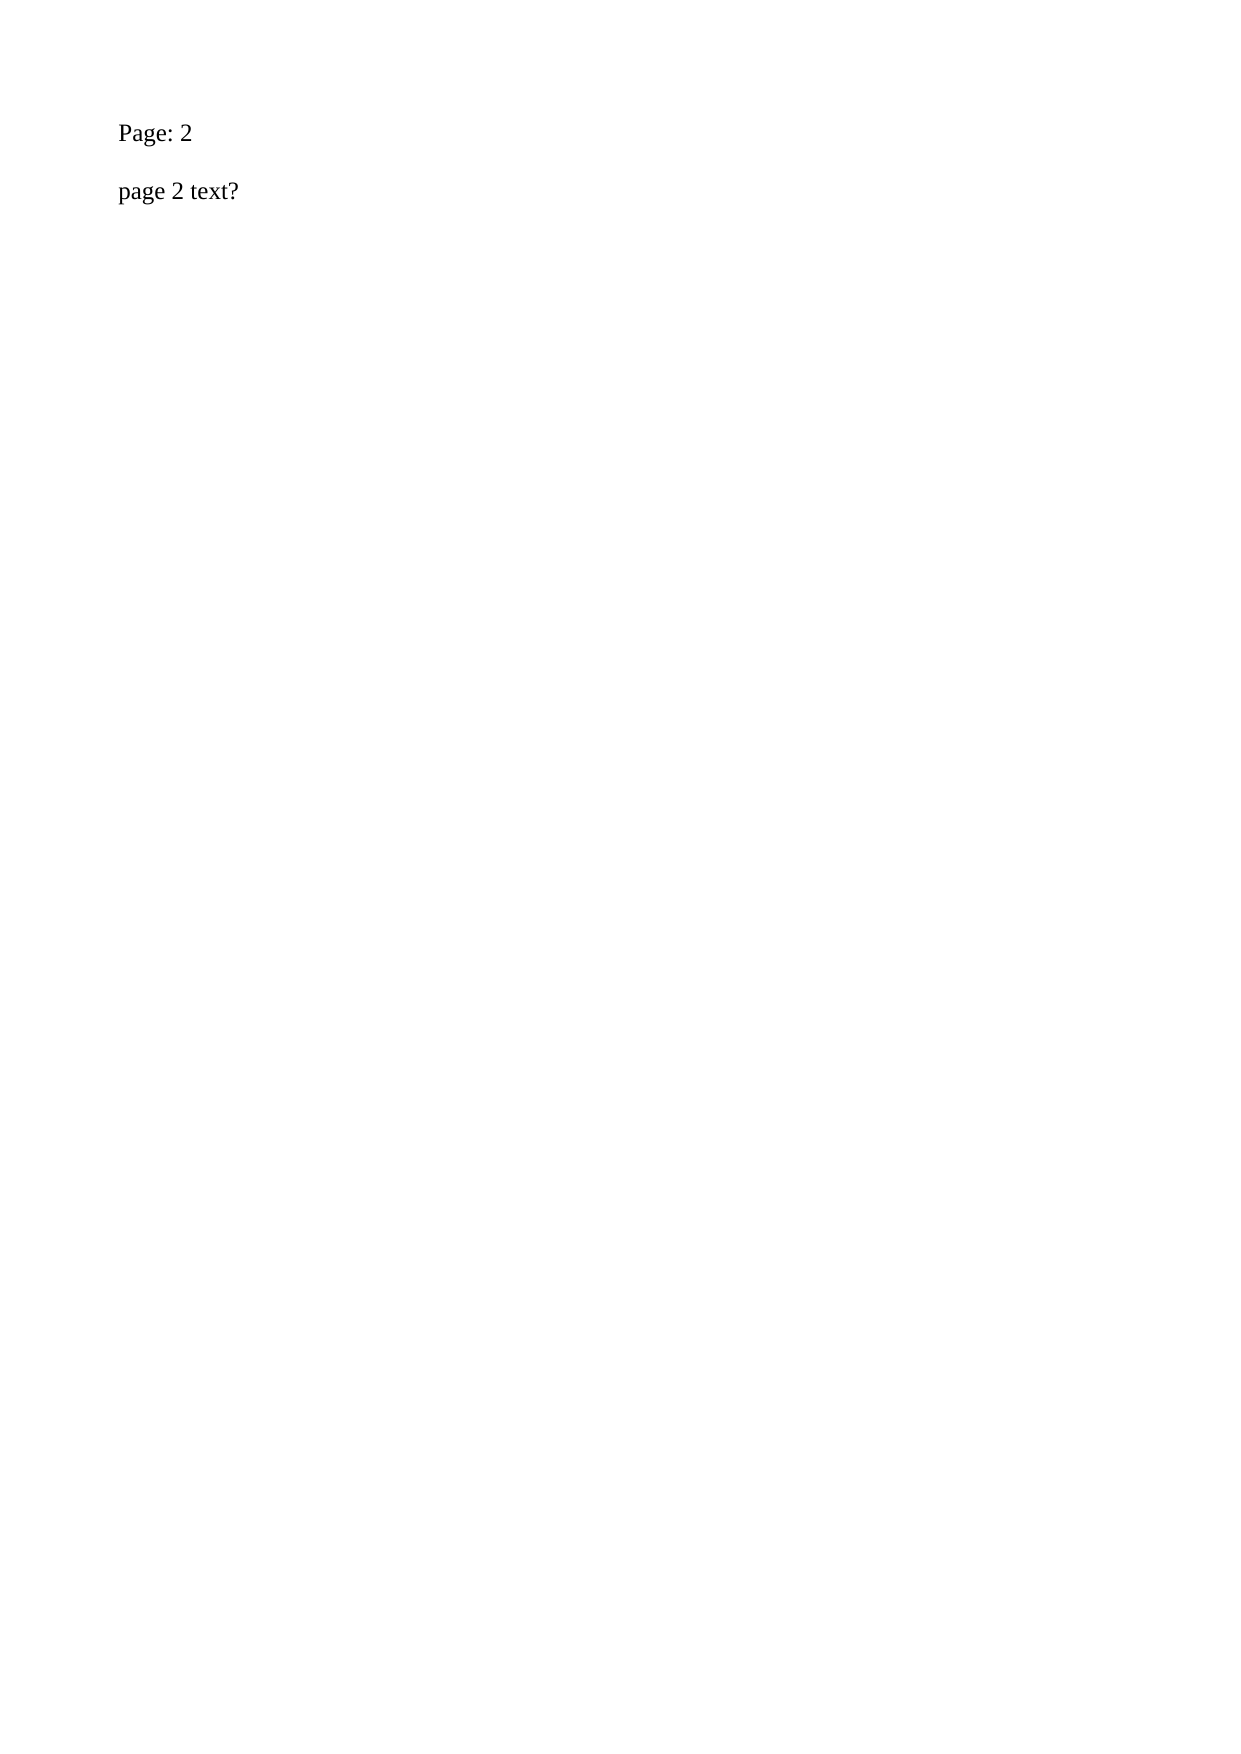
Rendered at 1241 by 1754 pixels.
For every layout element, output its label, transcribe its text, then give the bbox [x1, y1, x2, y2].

text page 2 text? [118, 176, 1122, 205]
